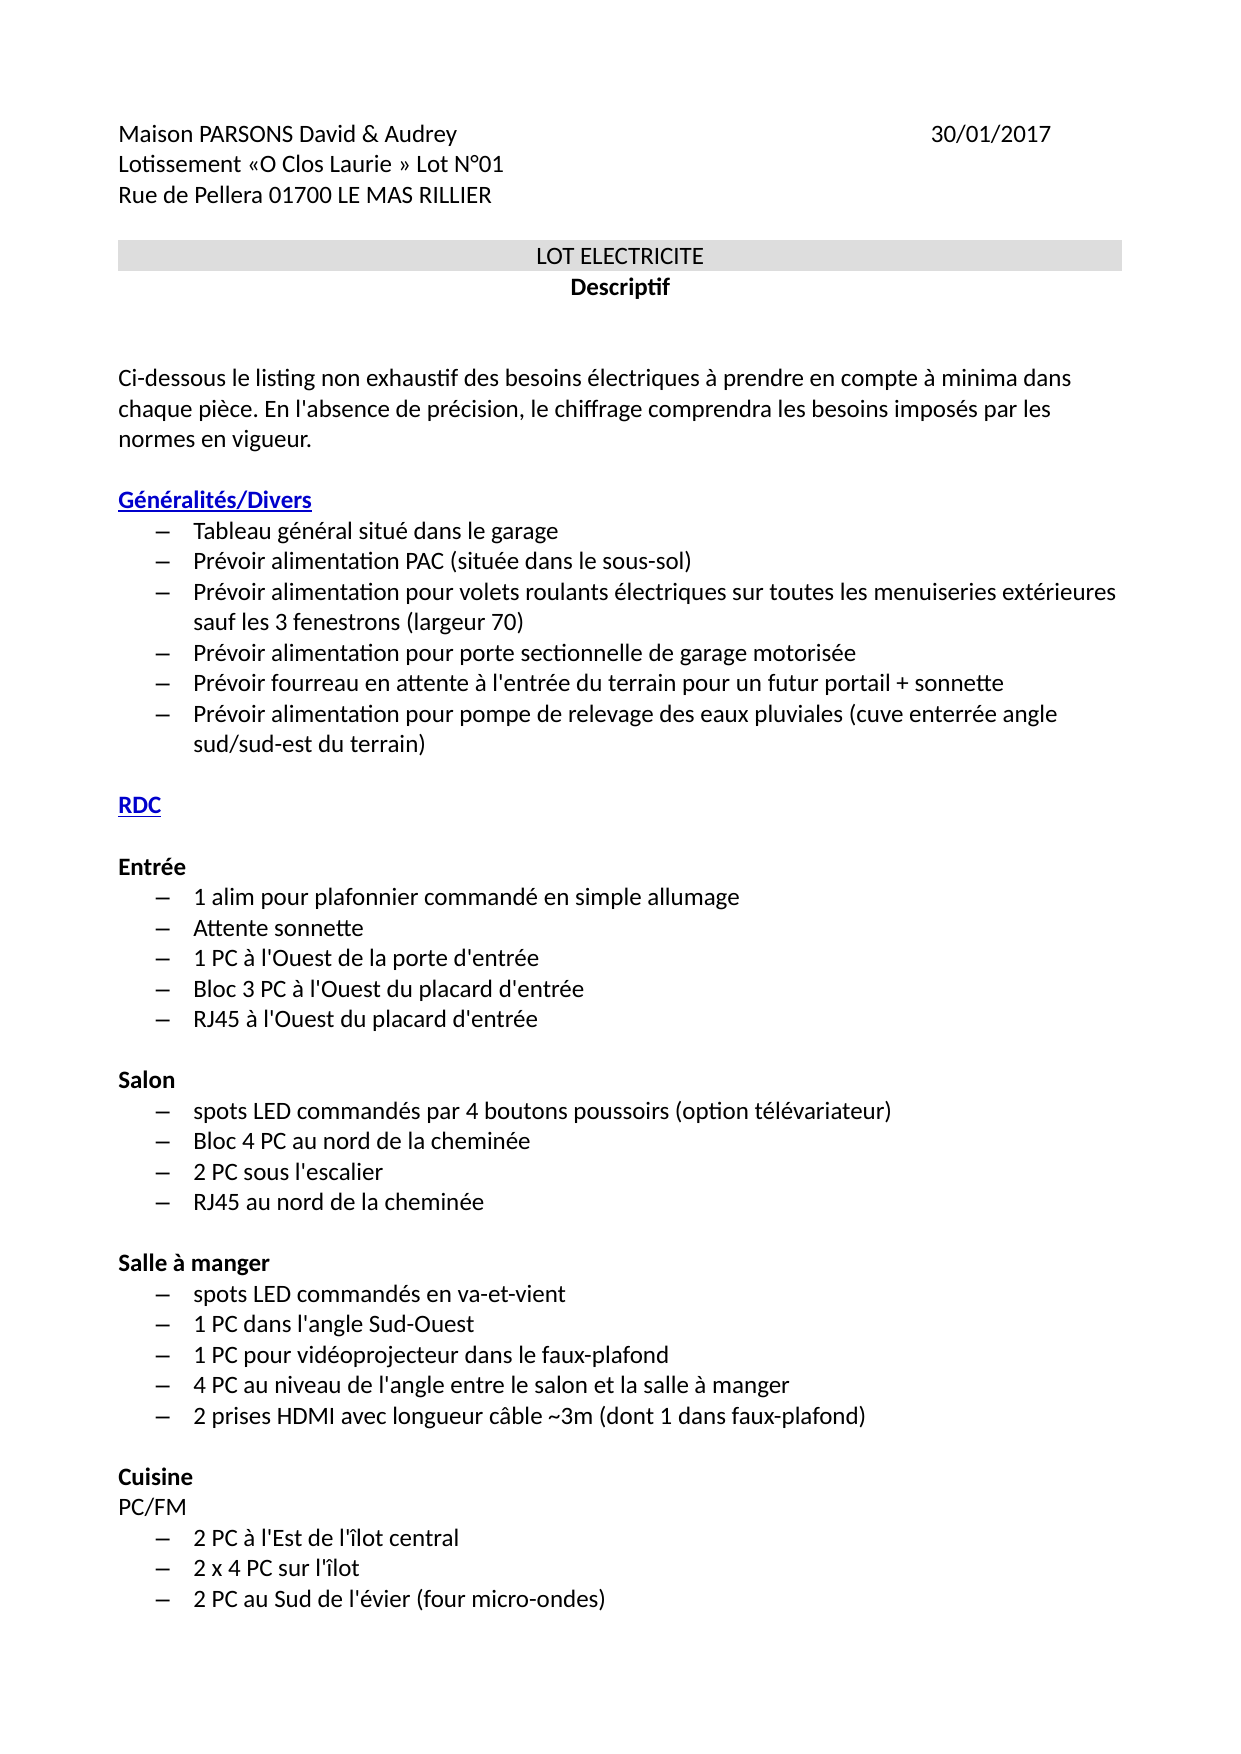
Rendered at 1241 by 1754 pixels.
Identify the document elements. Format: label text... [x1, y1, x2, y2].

text Ci-dessous le listing non exhaustif des besoins électriques à prendre en compte à minima dans chaque pièce. En l'absence de précision, le chiffrage comprendra les besoins imposés par les normes en vigueur. [118, 362, 1122, 454]
list Prévoir alimentation pour volets roulants électriques sur toutes les menuiseries extérieures sauf les 3 fenestrons (largeur 70) [156, 576, 1122, 637]
list RJ45 à l'Ouest du placard d'entrée [156, 1003, 1122, 1034]
list Attente sonnette [156, 912, 1122, 942]
list Tableau général situé dans le garage [156, 515, 1122, 545]
list 2 PC au Sud de l'évier (four micro-ondes) [156, 1583, 1122, 1614]
text Lotissement «O Clos Laurie » Lot N°01 [118, 149, 1122, 179]
list 1 PC à l'Ouest de la porte d'entrée [156, 942, 1122, 973]
text Généralités/Divers [118, 484, 1122, 515]
list 4 PC au niveau de l'angle entre le salon et la salle à manger [156, 1369, 1122, 1400]
list 1 PC pour vidéoprojecteur dans le faux-plafond [156, 1339, 1122, 1369]
list 2 PC sous l'escalier [156, 1156, 1122, 1186]
text Descriptif [118, 271, 1122, 301]
text Cuisine [118, 1461, 1122, 1492]
list Prévoir alimentation PAC (située dans le sous-sol) [156, 545, 1122, 576]
list Bloc 3 PC à l'Ouest du placard d'entrée [156, 973, 1122, 1003]
list 2 prises HDMI avec longueur câble ~3m (dont 1 dans faux-plafond) [156, 1400, 1122, 1431]
list Prévoir alimentation pour porte sectionnelle de garage motorisée [156, 637, 1122, 667]
list 1 alim pour plafonnier commandé en simple allumage [156, 881, 1122, 912]
text PC/FM [118, 1492, 1122, 1522]
list 1 PC dans l'angle Sud-Ouest [156, 1308, 1122, 1339]
list 2 PC à l'Est de l'îlot central [156, 1522, 1122, 1553]
text RDC [118, 789, 1122, 820]
list 2 x 4 PC sur l'îlot [156, 1553, 1122, 1583]
list Prévoir fourreau en attente à l'entrée du terrain pour un futur portail + sonnette [156, 667, 1122, 698]
text Maison PARSONS David & Audrey 30/01/2017 [118, 118, 1122, 149]
list spots LED commandés en va-et-vient [156, 1278, 1122, 1308]
list spots LED commandés par 4 boutons poussoirs (option télévariateur) [156, 1095, 1122, 1125]
list RJ45 au nord de la cheminée [156, 1186, 1122, 1217]
text Entrée [118, 851, 1122, 881]
text LOT ELECTRICITE [118, 240, 1122, 271]
text Salle à manger [118, 1247, 1122, 1278]
text Salon [118, 1064, 1122, 1095]
text Rue de Pellera 01700 LE MAS RILLIER [118, 179, 1122, 210]
list Bloc 4 PC au nord de la cheminée [156, 1125, 1122, 1156]
list Prévoir alimentation pour pompe de relevage des eaux pluviales (cuve enterrée angle sud/sud-est du terrain) [156, 698, 1122, 759]
